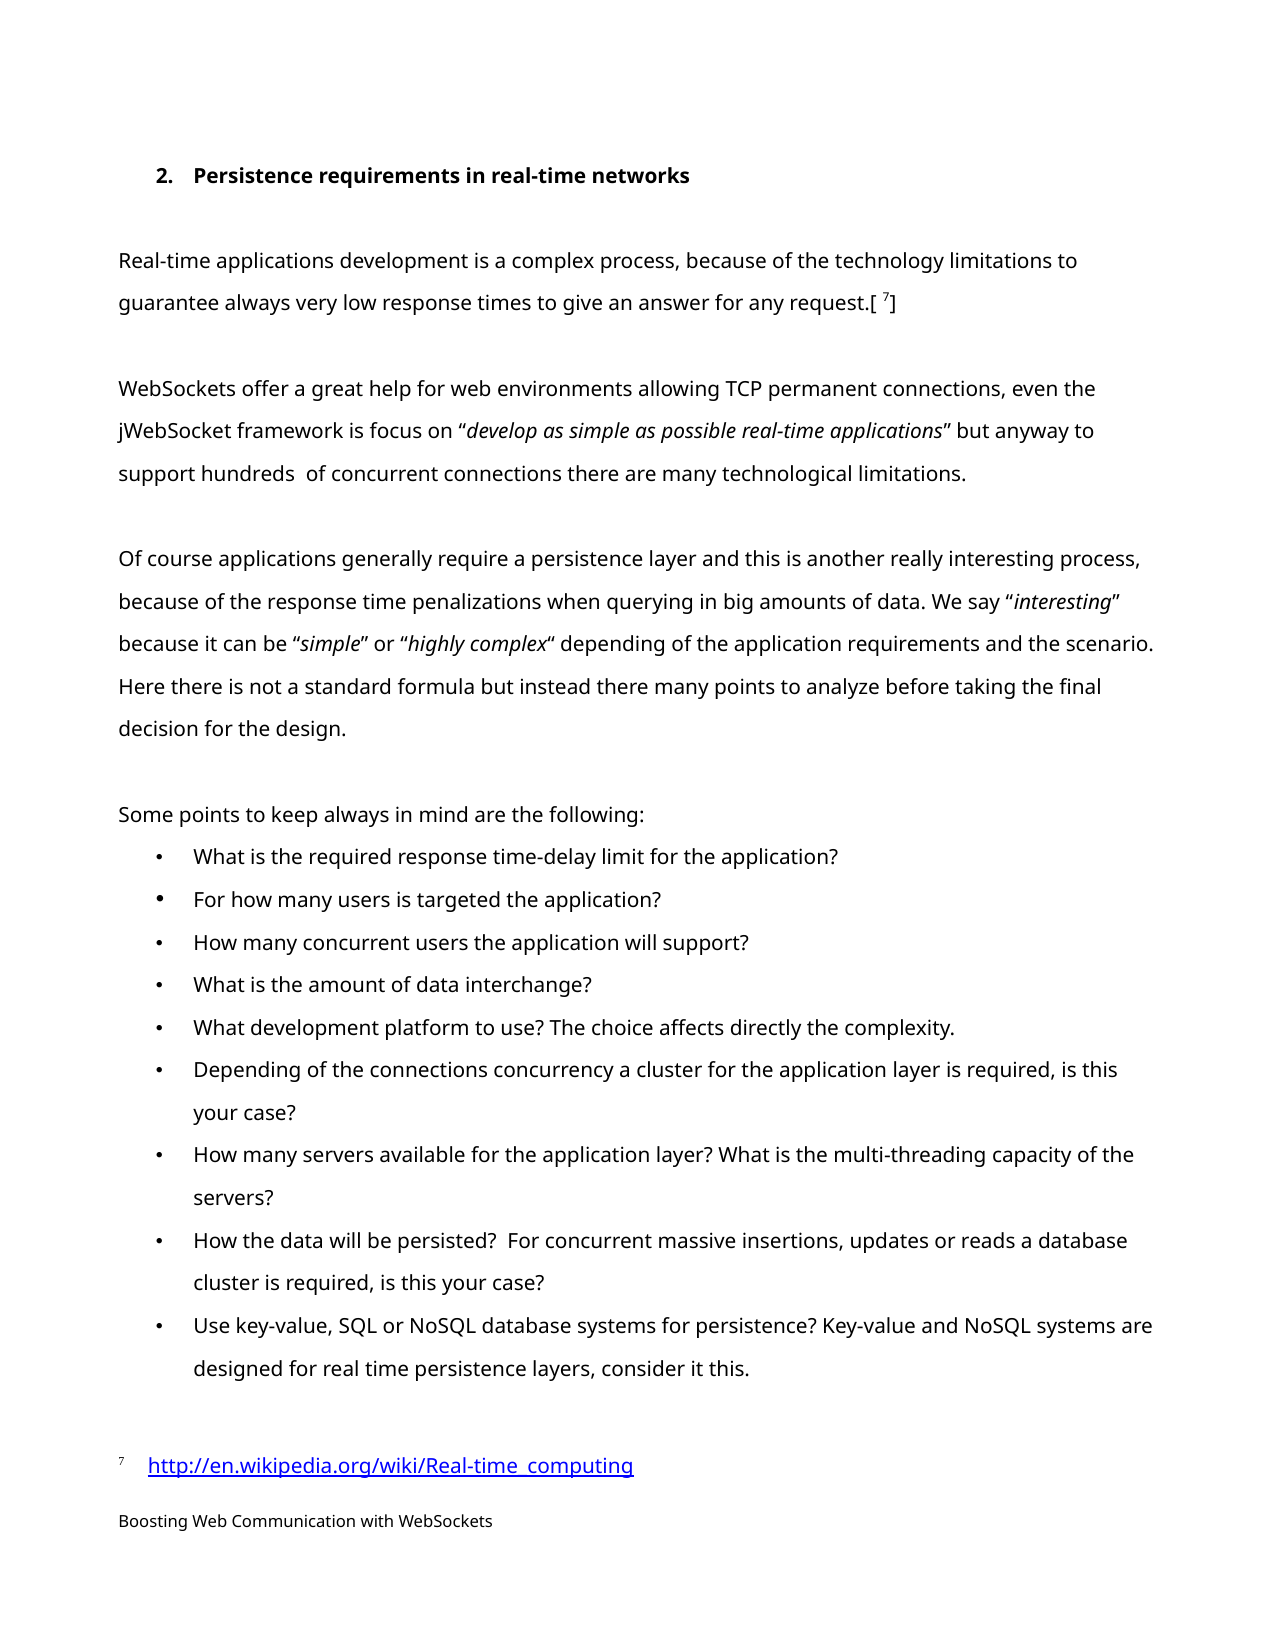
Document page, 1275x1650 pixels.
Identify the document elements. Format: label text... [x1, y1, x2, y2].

text WebSockets offer a great help for web environments allowing TCP permanent connections, even the jWebSocket framework is focus on “develop as simple as possible real-time applications” but anyway to support hundreds of concurrent connections there are many technological limitations. [118, 331, 1157, 487]
text http://en.wikipedia.org/wiki/Real-time_computing [118, 1451, 1157, 1480]
list For how many users is targeted the application? [156, 885, 1157, 913]
list What is the amount of data interchange? [156, 970, 1157, 999]
list Use key-value, SQL or NoSQL database systems for persistence? Key-value and NoSQL systems are designed for real time persistence layers, consider it this. [156, 1311, 1157, 1382]
text Of course applications generally require a persistence layer and this is another really interesting process, because of the response time penalizations when querying in big amounts of data. We say “interesting” because it can be “simple” or “highly complex“ depending of the application requirements and the scenario. Here there is not a standard formula but instead there many points to analyze before taking the final decision for the design. [118, 544, 1157, 743]
text Real-time applications development is a complex process, because of the technology limitations to guarantee always very low response times to give an answer for any request.[ ] [118, 246, 1157, 317]
list How many concurrent users the application will support? [156, 928, 1157, 956]
text Some points to keep always in mind are the following: [118, 800, 1157, 828]
list What development platform to use? The choice affects directly the complexity. [156, 1013, 1157, 1041]
list How many servers available for the application layer? What is the multi-threading capacity of the servers? [156, 1141, 1157, 1212]
list What is the required response time-delay limit for the application? [156, 842, 1157, 871]
list How the data will be persisted? For concurrent massive insertions, updates or reads a database cluster is required, is this your case? [156, 1226, 1157, 1297]
list Depending of the connections concurrency a cluster for the application layer is required, is this your case? [156, 1055, 1157, 1126]
list Persistence requirements in real-time networks [156, 161, 1157, 189]
